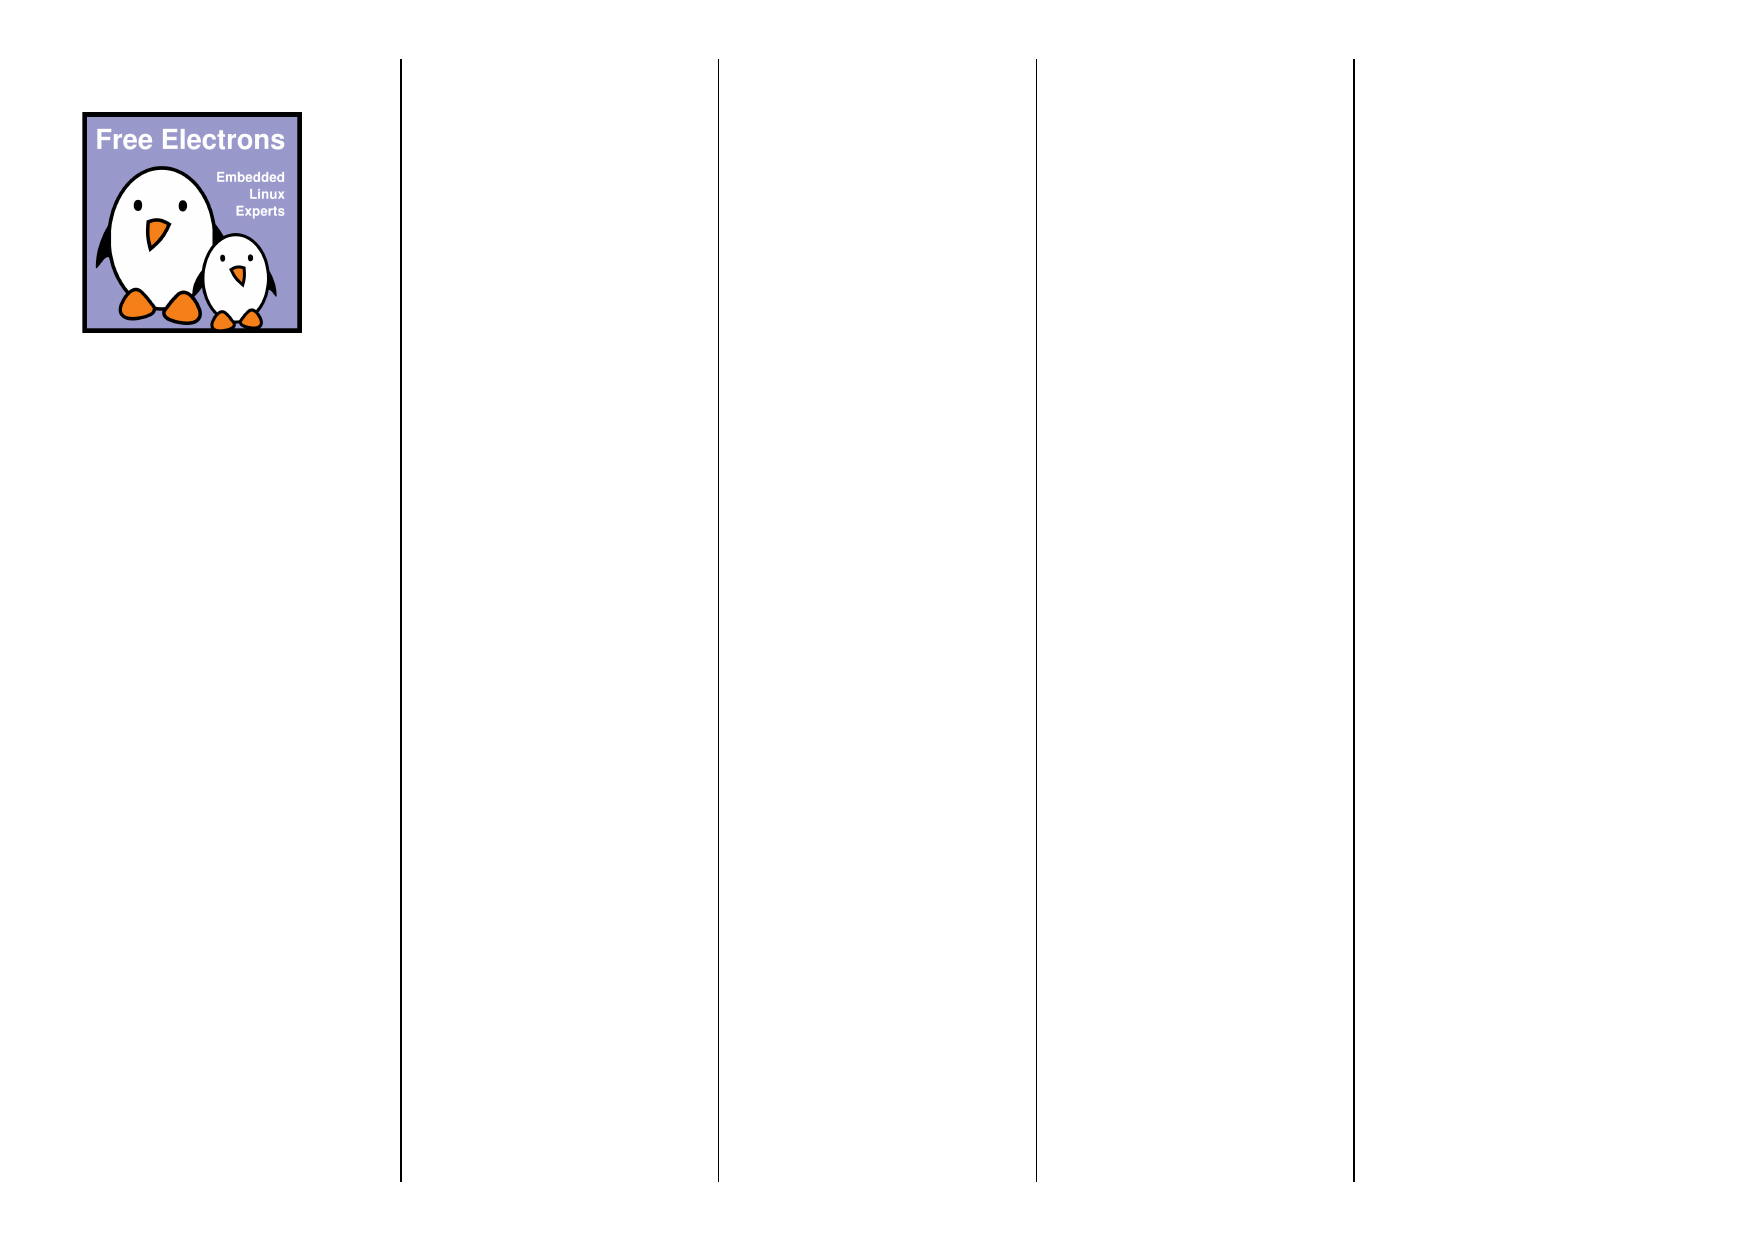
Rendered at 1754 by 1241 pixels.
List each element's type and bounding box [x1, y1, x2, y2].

picture [82, 112, 302, 333]
